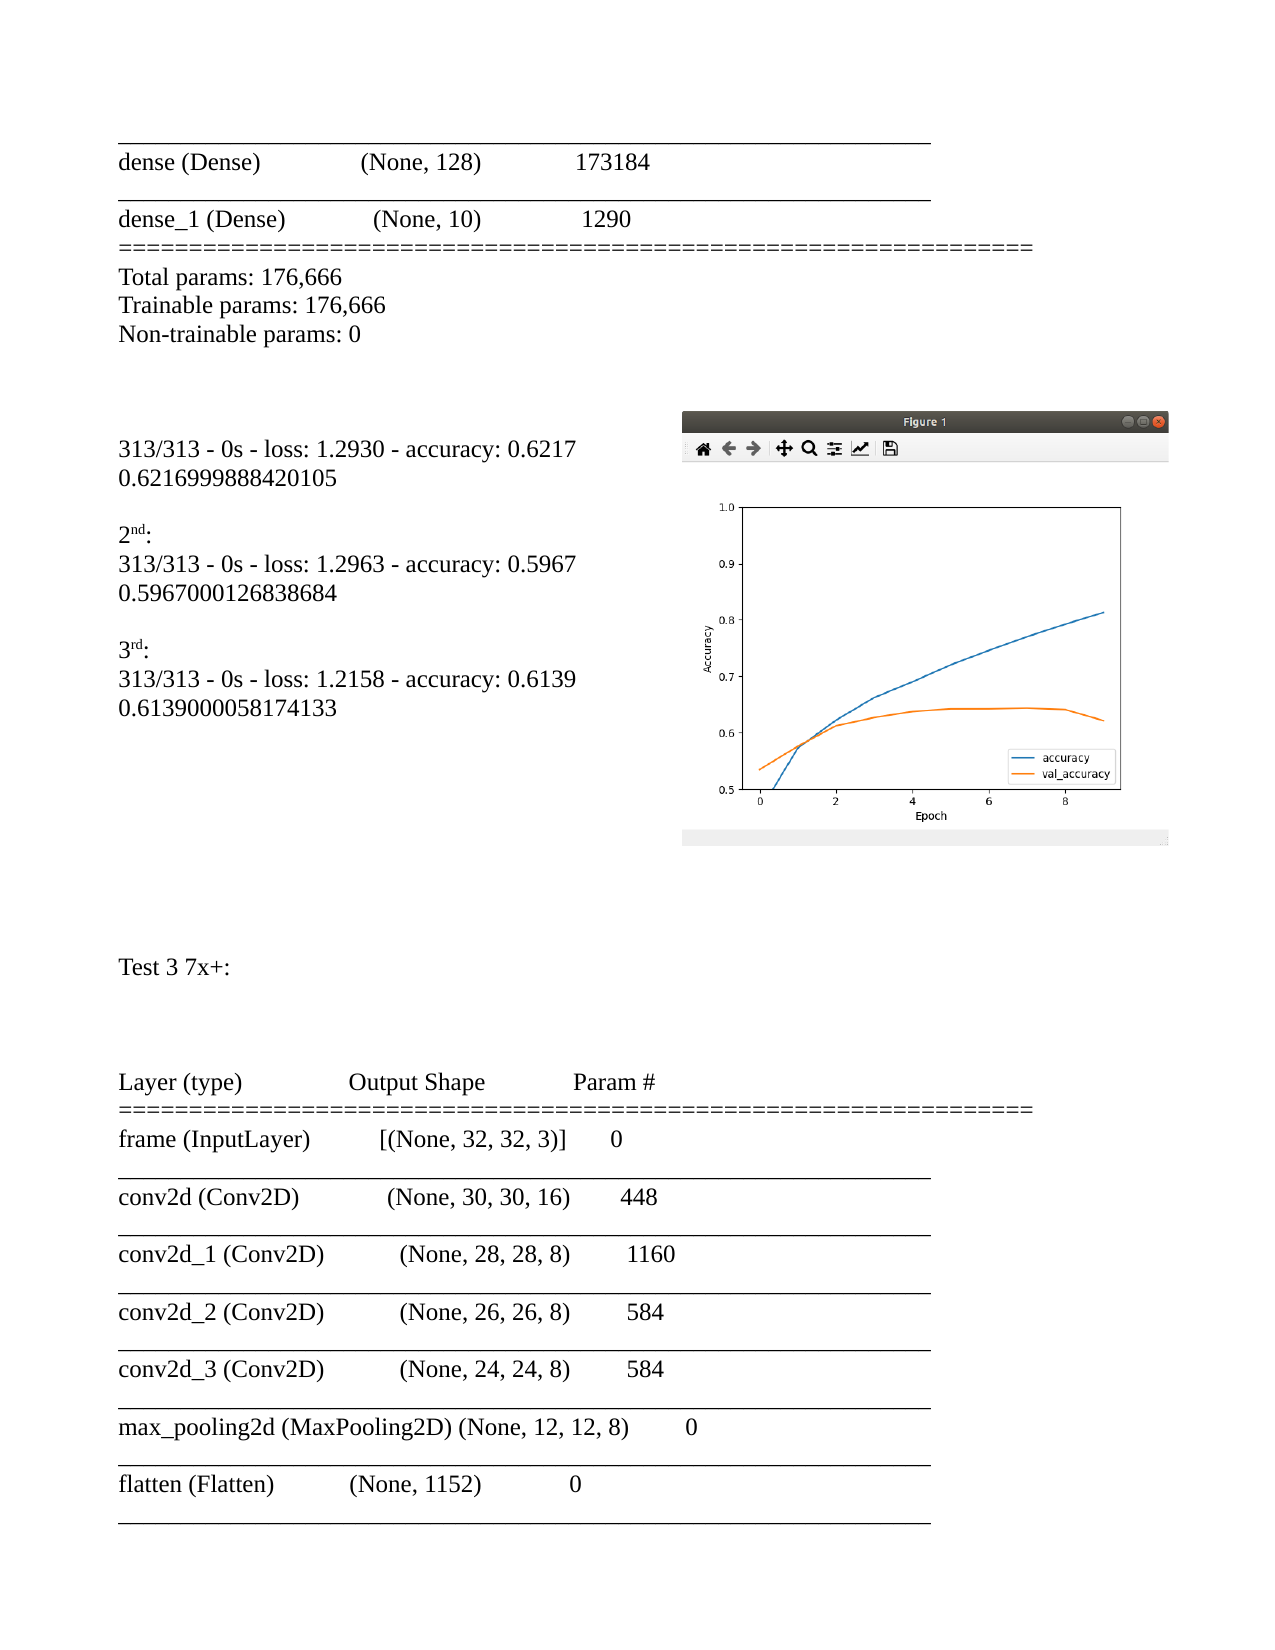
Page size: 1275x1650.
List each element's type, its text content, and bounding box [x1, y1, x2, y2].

text _________________________________________________________________ [118, 118, 1157, 147]
text 0.6216999888420105 [118, 463, 682, 492]
picture [682, 411, 1169, 846]
text conv2d_3 (Conv2D) (None, 24, 24, 8) 584 [118, 1354, 1157, 1383]
text ================================================================= [118, 233, 1157, 262]
text conv2d_1 (Conv2D) (None, 28, 28, 8) 1160 [118, 1239, 1157, 1268]
text 313/313 - 0s - loss: 1.2158 - accuracy: 0.6139 [118, 664, 682, 693]
text dense_1 (Dense) (None, 10) 1290 [118, 204, 1157, 233]
text _________________________________________________________________ [118, 176, 1157, 204]
text Test 3 7x+: [118, 952, 1157, 981]
text Total params: 176,666 [118, 262, 1157, 291]
text dense (Dense) (None, 128) 173184 [118, 147, 1157, 176]
text conv2d_2 (Conv2D) (None, 26, 26, 8) 584 [118, 1297, 1157, 1326]
text Trainable params: 176,666 [118, 291, 1157, 319]
text 313/313 - 0s - loss: 1.2930 - accuracy: 0.6217 [118, 434, 682, 463]
text _________________________________________________________________ [118, 1441, 1157, 1469]
text flatten (Flatten) (None, 1152) 0 [118, 1469, 1157, 1498]
text ================================================================= [118, 1096, 1157, 1124]
text max_pooling2d (MaxPooling2D) (None, 12, 12, 8) 0 [118, 1412, 1157, 1441]
text _________________________________________________________________ [118, 1326, 1157, 1354]
text _________________________________________________________________ [118, 1153, 1157, 1182]
text _________________________________________________________________ [118, 1383, 1157, 1412]
text _________________________________________________________________ [118, 1211, 1157, 1239]
text 313/313 - 0s - loss: 1.2963 - accuracy: 0.5967 [118, 549, 682, 578]
text 0.5967000126838684 [118, 578, 682, 607]
text 0.6139000058174133 [118, 693, 682, 722]
text Layer (type) Output Shape Param # [118, 1067, 1157, 1096]
text conv2d (Conv2D) (None, 30, 30, 16) 448 [118, 1182, 1157, 1211]
text _________________________________________________________________ [118, 1268, 1157, 1297]
text _________________________________________________________________ [118, 1498, 1157, 1527]
text frame (InputLayer) [(None, 32, 32, 3)] 0 [118, 1124, 1157, 1153]
text 3rd: [118, 636, 682, 664]
text Non-trainable params: 0 [118, 319, 1157, 348]
text 2nd: [118, 521, 682, 549]
